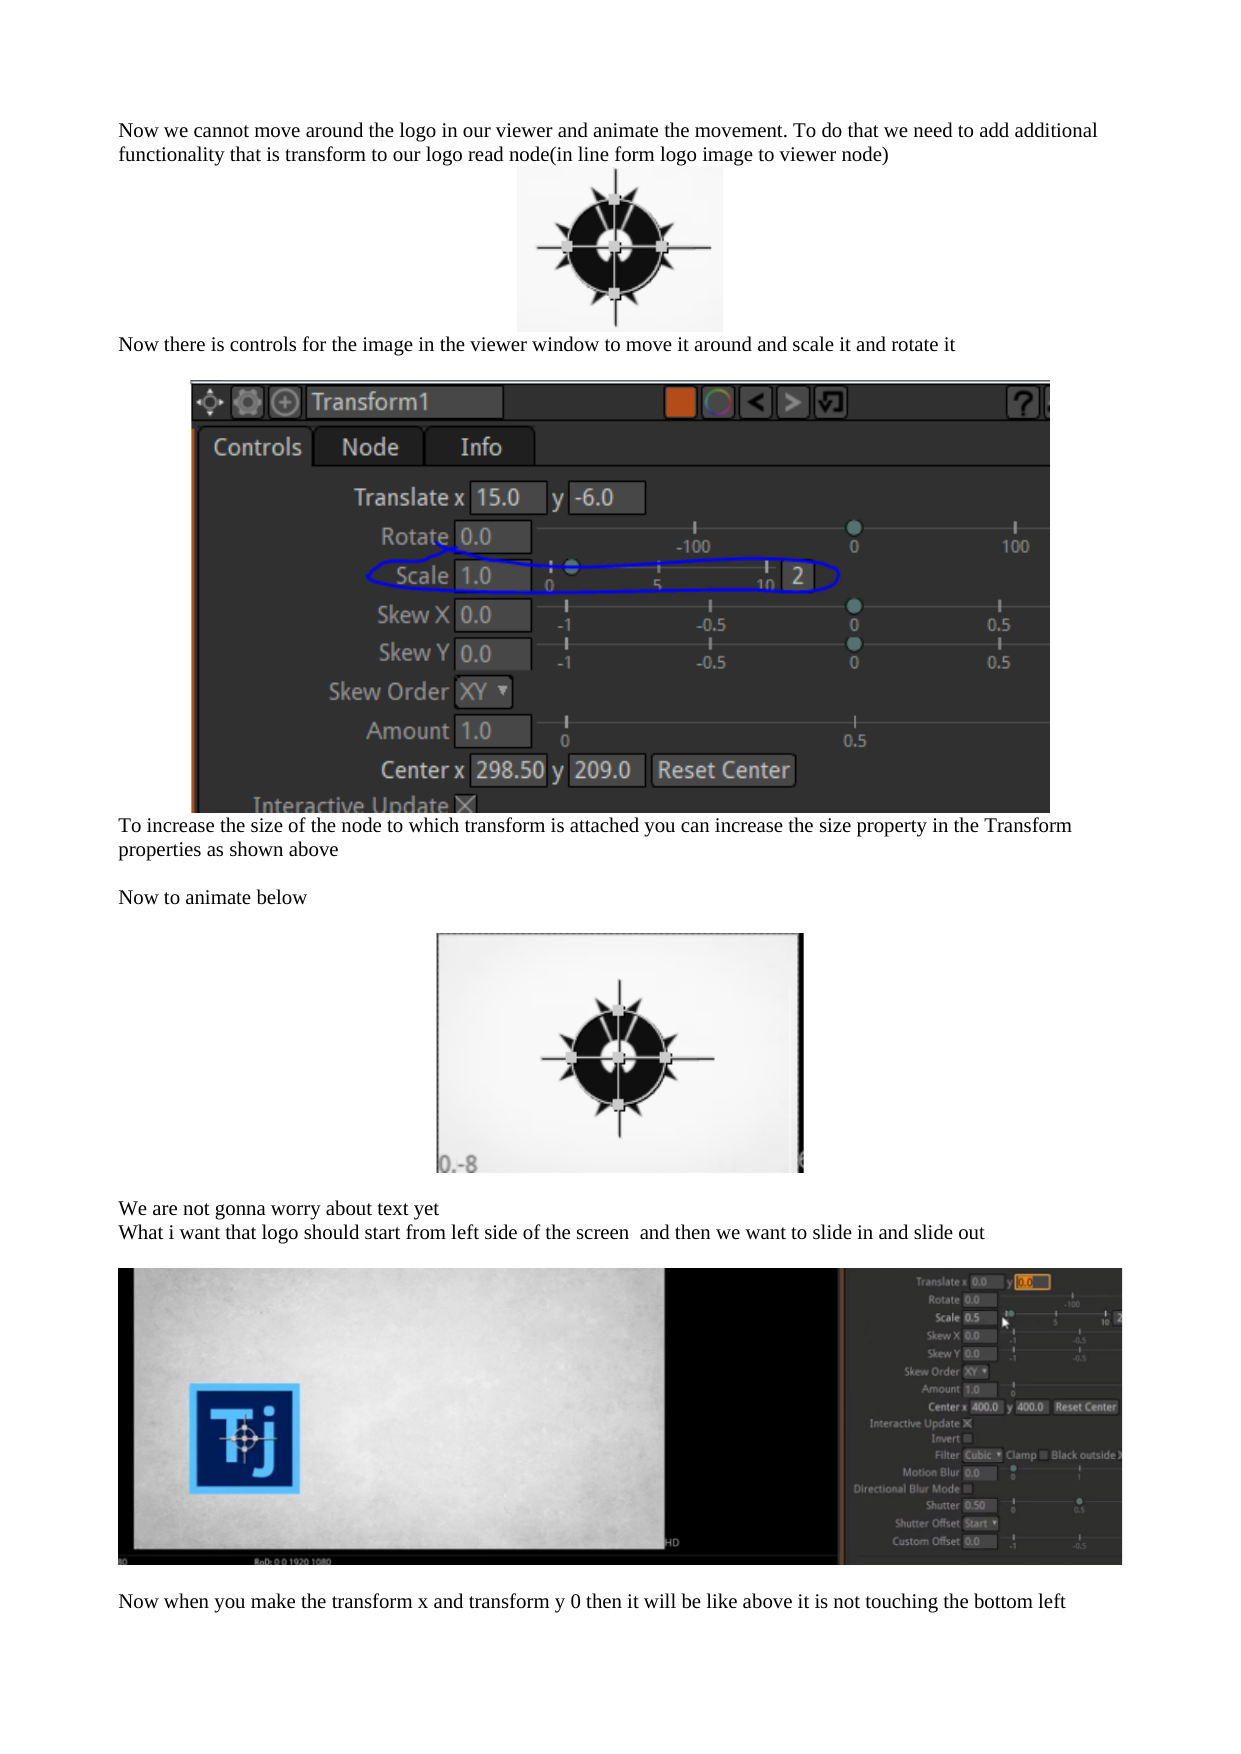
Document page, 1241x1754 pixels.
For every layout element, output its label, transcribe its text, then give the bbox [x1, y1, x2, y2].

text We are not gonna worry about text yet [118, 1196, 1122, 1220]
text To increase the size of the node to which transform is attached you can increase the size property in the Transform properties as shown above [118, 380, 1122, 861]
text Now we cannot move around the logo in our viewer and animate the movement. To do that we need to add additional functionality that is transform to our logo read node(in line form logo image to viewer node) [118, 118, 1122, 166]
text Now there is controls for the image in the viewer window to move it around and scale it and rotate it [118, 166, 1122, 356]
text Now to animate below [118, 885, 1122, 909]
picture [436, 933, 804, 1173]
picture [118, 1268, 1123, 1565]
picture [517, 166, 724, 332]
picture [190, 380, 1050, 813]
text What i want that logo should start from left side of the screen and then we want to slide in and slide out [118, 1220, 1122, 1244]
text Now when you make the transform x and transform y 0 then it will be like above it is not touching the bottom left [118, 1589, 1122, 1613]
